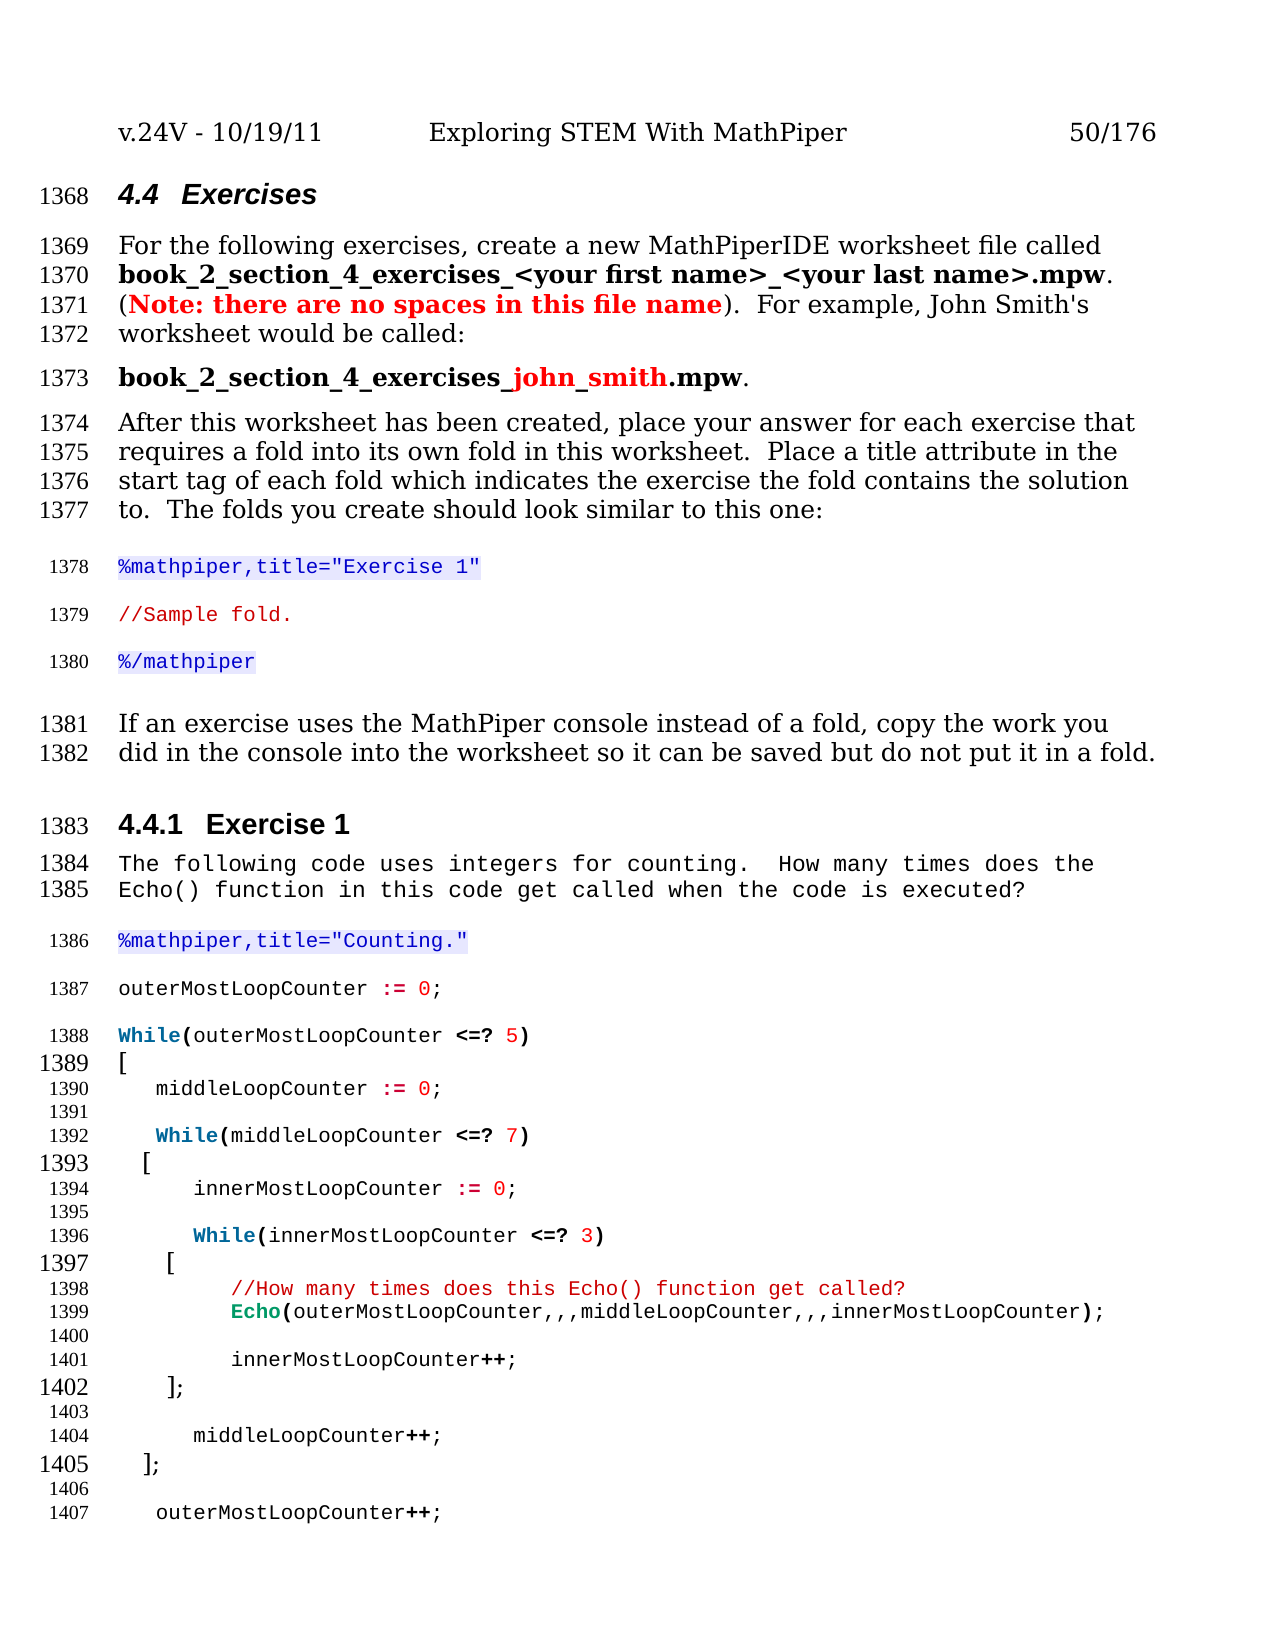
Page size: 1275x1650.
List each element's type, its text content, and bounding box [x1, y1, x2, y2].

text %/mathpiper [118, 651, 1157, 674]
subtitle Exercises [118, 177, 1157, 210]
text ]; [118, 1372, 1157, 1402]
text //Sample fold. [118, 604, 1157, 627]
text [ [118, 1148, 1157, 1178]
text If an exercise uses the MathPiper console instead of a fold, copy the work you did in the console into the worksheet so it can be saved but do not put it in a fold. [118, 709, 1157, 768]
text ]; [118, 1449, 1157, 1478]
text While(outerMostLoopCounter <=? 5) [118, 1025, 1157, 1048]
text After this worksheet has been created, place your answer for each exercise that requires a fold into its own fold in this worksheet. Place a title attribute in the start tag of each fold which indicates the exercise the fold contains the solution to. The folds you create should look similar to this one: [118, 408, 1157, 524]
text %mathpiper,title="Exercise 1" [118, 556, 1157, 580]
subtitle Exercise 1 [118, 807, 1157, 840]
text Echo(outerMostLoopCounter,,,middleLoopCounter,,,innerMostLoopCounter); [118, 1301, 1157, 1325]
text book_2_section_4_exercises_john_smith.mpw. [118, 363, 1157, 393]
text outerMostLoopCounter := 0; [118, 977, 1157, 1001]
text middleLoopCounter++; [118, 1425, 1157, 1449]
text innerMostLoopCounter++; [118, 1349, 1157, 1372]
text %mathpiper,title="Counting." [118, 930, 1157, 954]
text middleLoopCounter := 0; [118, 1078, 1157, 1101]
text While(middleLoopCounter <=? 7) [118, 1125, 1157, 1148]
text The following code uses integers for counting. How many times does the Echo() function in this code get called when the code is executed? [118, 852, 1157, 904]
text For the following exercises, create a new MathPiperIDE worksheet file called book_2_section_4_exercises_<your first name>_<your last name>.mpw. (Note: there are no spaces in this file name). For example, John Smith's worksheet would be called: [118, 231, 1157, 348]
text //How many times does this Echo() function get called? [118, 1278, 1157, 1301]
text [ [118, 1048, 1157, 1078]
text innerMostLoopCounter := 0; [118, 1178, 1157, 1201]
text [ [118, 1249, 1157, 1278]
text outerMostLoopCounter++; [118, 1502, 1157, 1525]
text While(innerMostLoopCounter <=? 3) [118, 1225, 1157, 1249]
